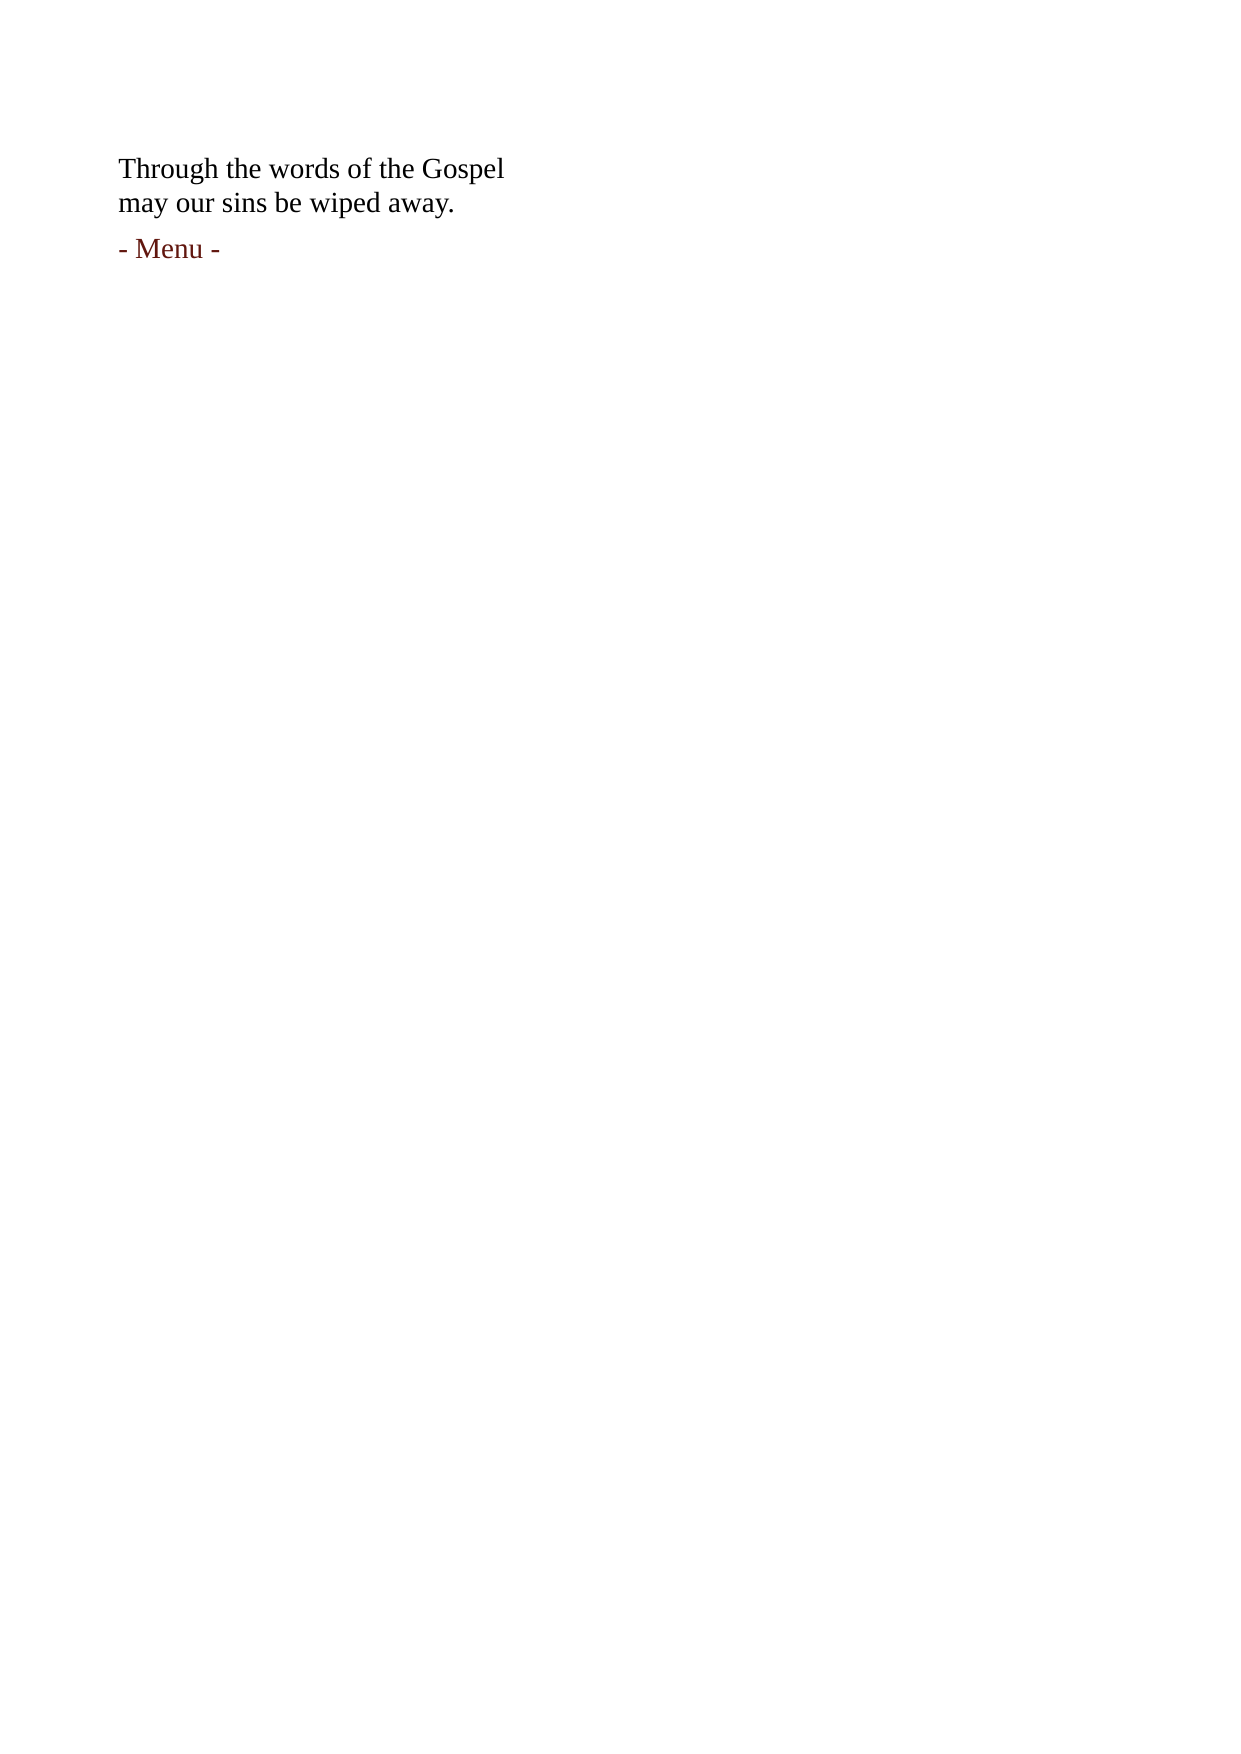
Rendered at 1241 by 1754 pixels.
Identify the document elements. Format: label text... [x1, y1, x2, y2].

text - Menu - [118, 231, 1122, 265]
text Through the words of the Gospel may our sins be wiped away. [118, 118, 1122, 219]
